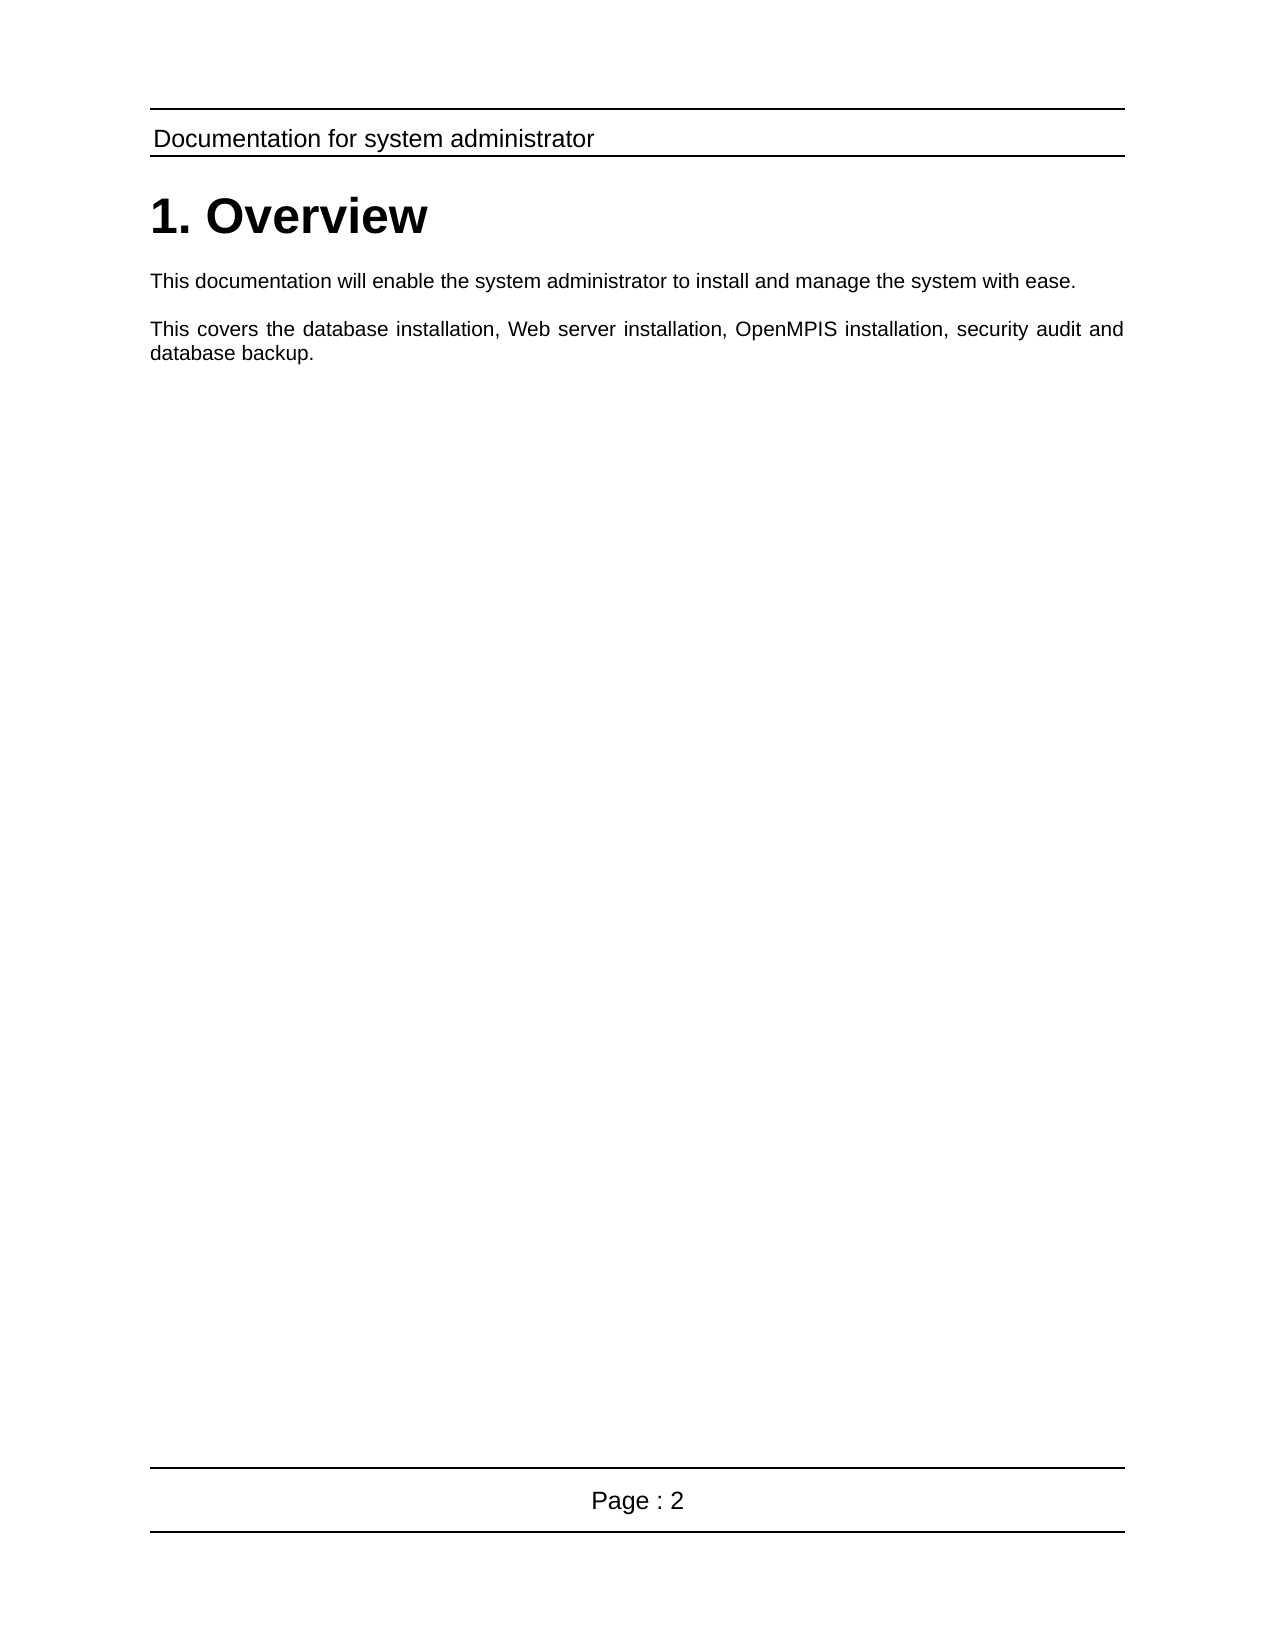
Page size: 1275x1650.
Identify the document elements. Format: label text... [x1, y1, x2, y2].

text This documentation will enable the system administrator to install and manage the system with ease. [150, 268, 1125, 292]
text This covers the database installation, Web server installation, OpenMPIS installation, security audit and database backup. [150, 316, 1125, 364]
text 1. Overview [150, 187, 1125, 244]
